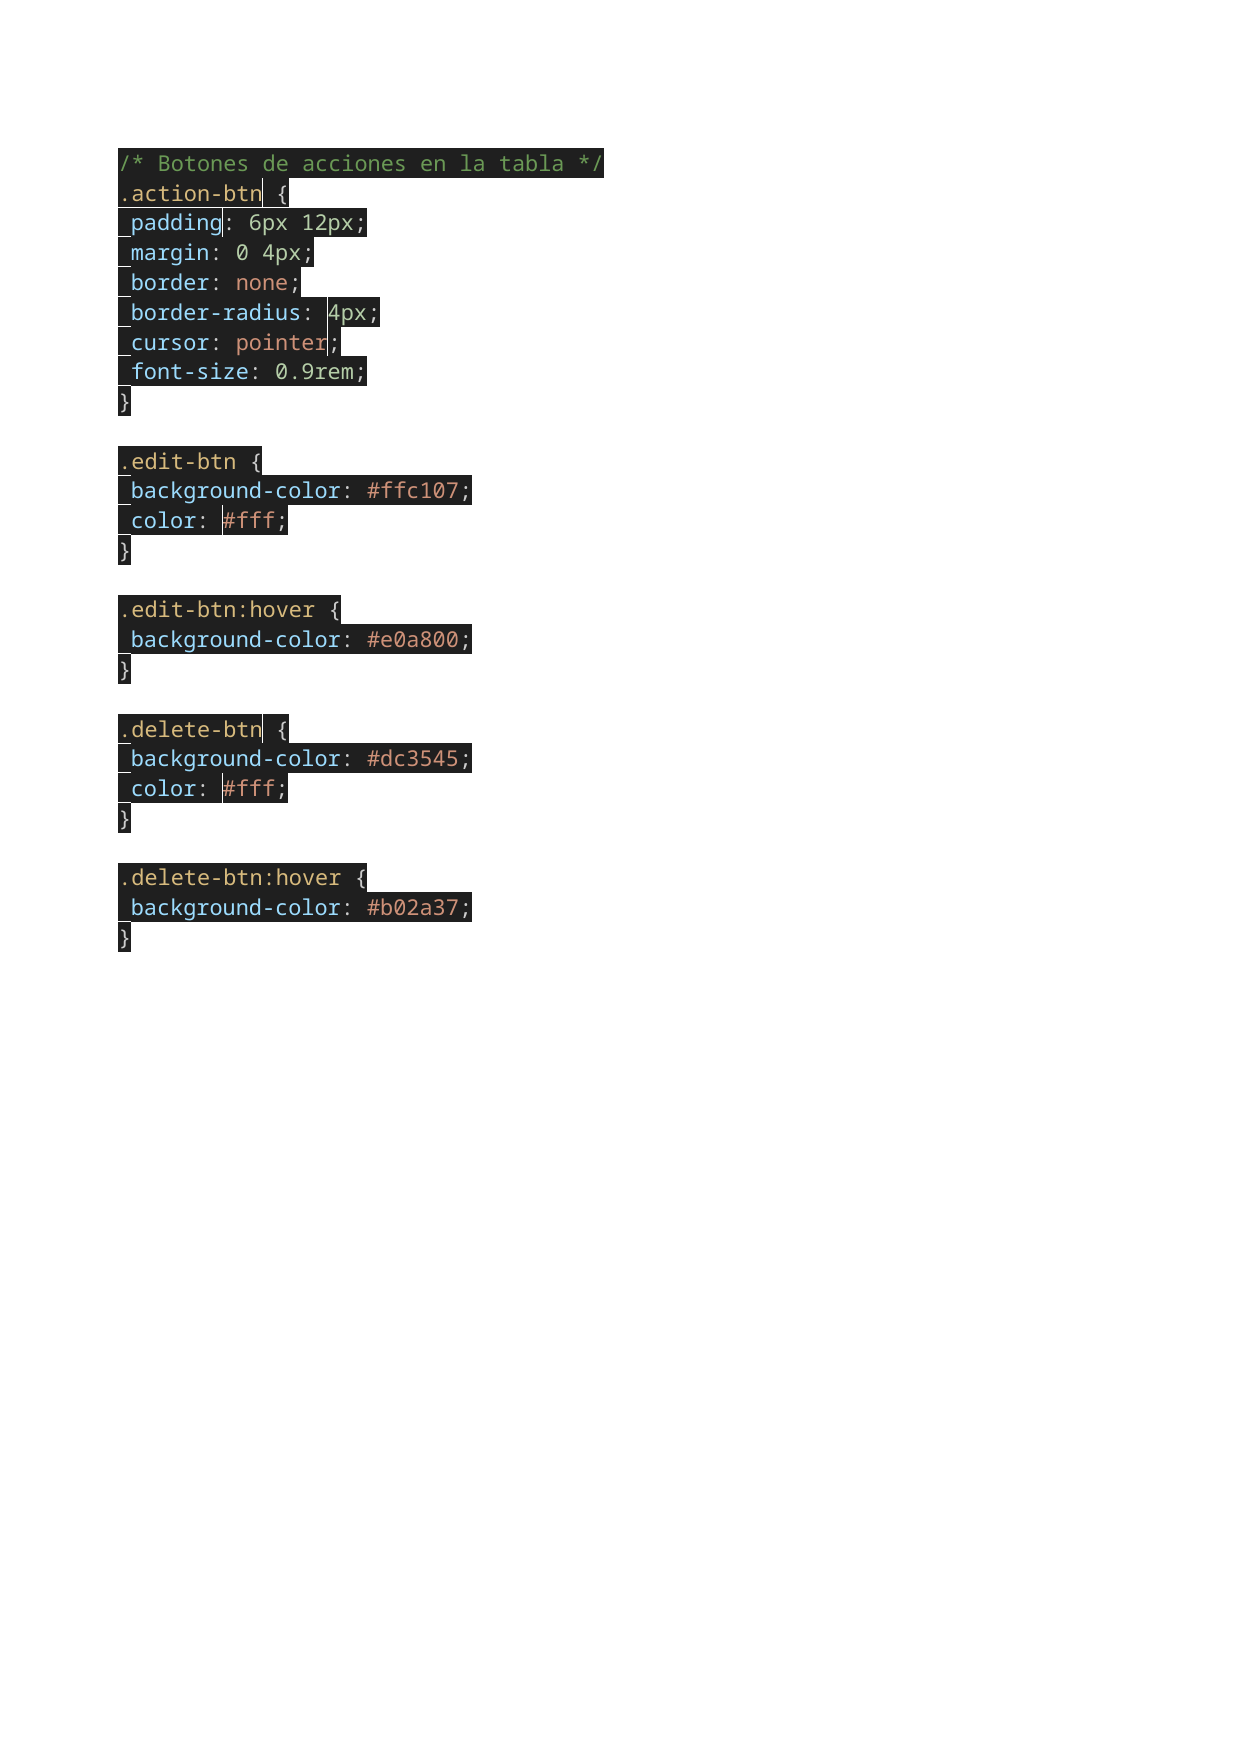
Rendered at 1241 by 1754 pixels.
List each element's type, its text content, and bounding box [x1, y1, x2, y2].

text .delete-btn:hover { [118, 862, 1122, 892]
text } [118, 386, 1122, 416]
text } [118, 654, 1122, 684]
text background-color: #ffc107; [118, 475, 1122, 505]
text margin: 0 4px; [118, 237, 1122, 267]
text border: none; [118, 267, 1122, 297]
text color: #fff; [118, 773, 1122, 803]
text .edit-btn { [118, 446, 1122, 475]
text } [118, 803, 1122, 833]
text background-color: #e0a800; [118, 624, 1122, 654]
text padding: 6px 12px; [118, 207, 1122, 237]
text color: #fff; [118, 505, 1122, 535]
text .action-btn { [118, 178, 1122, 207]
text } [118, 922, 1122, 952]
text font-size: 0.9rem; [118, 356, 1122, 386]
text /* Botones de acciones en la tabla */ [118, 148, 1122, 178]
text background-color: #b02a37; [118, 892, 1122, 922]
text cursor: pointer; [118, 327, 1122, 356]
text .delete-btn { [118, 713, 1122, 743]
text border-radius: 4px; [118, 297, 1122, 327]
text .edit-btn:hover { [118, 594, 1122, 624]
text background-color: #dc3545; [118, 743, 1122, 773]
text } [118, 535, 1122, 565]
